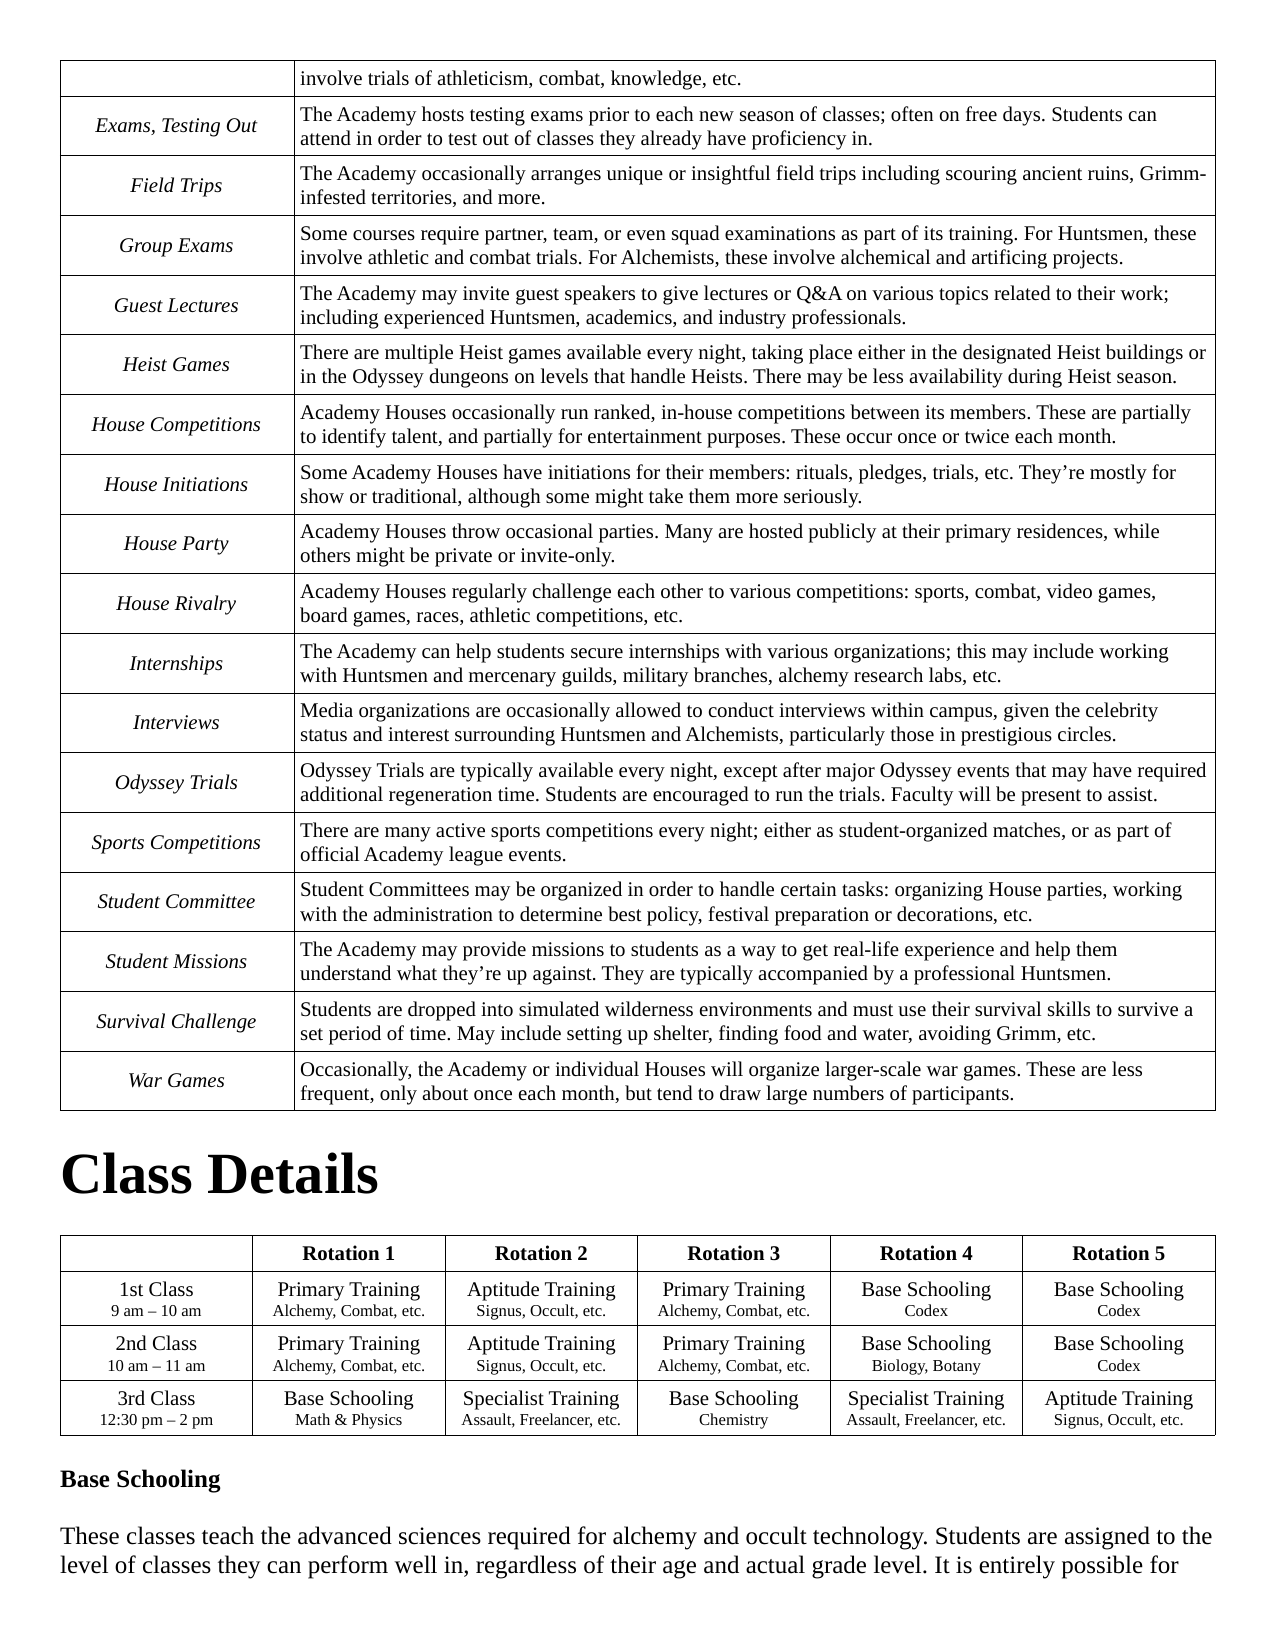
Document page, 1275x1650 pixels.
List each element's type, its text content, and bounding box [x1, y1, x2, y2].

table_cell The Academy may invite guest speakers to give lectures or Q&A on various topics related to their work; including experienced Huntsmen, academics, and industry professionals. [295, 276, 1215, 334]
subtitle Base Schooling [60, 1464, 1215, 1493]
table_cell Occasionally, the Academy or individual Houses will organize larger-scale war games. These are less frequent, only about once each month, but tend to draw large numbers of participants. [295, 1052, 1215, 1110]
table_cell involve trials of athleticism, combat, knowledge, etc. [295, 61, 1215, 96]
table_cell There are multiple Heist games available every night, taking place either in the designated Heist buildings or in the Odyssey dungeons on levels that handle Heists. There may be less availability during Heist season. [295, 335, 1215, 394]
table_cell [61, 61, 294, 96]
table_cell Aptitude Training Signus, Occult, etc. [1023, 1381, 1215, 1435]
table_cell Odyssey Trials [61, 753, 294, 812]
table_cell Heist Games [61, 335, 294, 394]
table_cell Base Schooling Math & Physics [253, 1381, 445, 1435]
table_header Rotation 3 [638, 1236, 830, 1271]
table_cell 2nd Class 10 am – 11 am [61, 1326, 252, 1380]
table_header Rotation 1 [253, 1236, 445, 1271]
table_cell Base Schooling Codex [831, 1272, 1022, 1325]
table_cell War Games [61, 1052, 294, 1110]
table_cell Exams, Testing Out [61, 97, 294, 155]
text These classes teach the advanced sciences required for alchemy and occult technology. Students are assigned to the level of classes they can perform well in, regardless of their age and actual grade level. It is entirely possible for [60, 1521, 1215, 1579]
table_cell The Academy can help students secure internships with various organizations; this may include working with Huntsmen and mercenary guilds, military branches, alchemy research labs, etc. [295, 634, 1215, 692]
table_cell Primary Training Alchemy, Combat, etc. [253, 1272, 445, 1325]
table_cell The Academy hosts testing exams prior to each new season of classes; often on free days. Students can attend in order to test out of classes they already have proficiency in. [295, 97, 1215, 155]
table_header [61, 1236, 252, 1271]
table_cell Primary Training Alchemy, Combat, etc. [638, 1272, 830, 1325]
table_cell Media organizations are occasionally allowed to conduct interviews within campus, given the celebrity status and interest surrounding Huntsmen and Alchemists, particularly those in prestigious circles. [295, 694, 1215, 752]
table_cell Academy Houses regularly challenge each other to various competitions: sports, combat, video games, board games, races, athletic competitions, etc. [295, 574, 1215, 633]
table_cell Student Missions [61, 932, 294, 991]
table_cell Some courses require partner, team, or even squad examinations as part of its training. For Huntsmen, these involve athletic and combat trials. For Alchemists, these involve alchemical and artificing projects. [295, 216, 1215, 275]
table_cell Survival Challenge [61, 992, 294, 1051]
table_cell Base Schooling Codex [1023, 1272, 1215, 1325]
table_cell Base Schooling Chemistry [638, 1381, 830, 1435]
table_cell Academy Houses occasionally run ranked, in-house competitions between its members. These are partially to identify talent, and partially for entertainment purposes. These occur once or twice each month. [295, 395, 1215, 454]
table_cell House Competitions [61, 395, 294, 454]
table_cell Some Academy Houses have initiations for their members: rituals, pledges, trials, etc. They’re mostly for show or traditional, although some might take them more seriously. [295, 455, 1215, 513]
table_header Rotation 4 [831, 1236, 1022, 1271]
table_cell Odyssey Trials are typically available every night, except after major Odyssey events that may have required additional regeneration time. Students are encouraged to run the trials. Faculty will be present to assist. [295, 753, 1215, 812]
table_cell Aptitude Training Signus, Occult, etc. [446, 1272, 637, 1325]
subtitle Class Details [60, 1139, 1215, 1206]
table_cell Specialist Training Assault, Freelancer, etc. [831, 1381, 1022, 1435]
table_cell House Rivalry [61, 574, 294, 633]
table_cell Interviews [61, 694, 294, 752]
table_cell Aptitude Training Signus, Occult, etc. [446, 1326, 637, 1380]
table_cell Primary Training Alchemy, Combat, etc. [638, 1326, 830, 1380]
table_cell Base Schooling Codex [1023, 1326, 1215, 1380]
table_header Rotation 2 [446, 1236, 637, 1271]
table_cell Student Committee [61, 873, 294, 931]
table_cell The Academy occasionally arranges unique or insightful field trips including scouring ancient ruins, Grimm-infested territories, and more. [295, 156, 1215, 215]
table_cell Sports Competitions [61, 813, 294, 872]
table_cell Student Committees may be organized in order to handle certain tasks: organizing House parties, working with the administration to determine best policy, festival preparation or decorations, etc. [295, 873, 1215, 931]
table_cell Guest Lectures [61, 276, 294, 334]
table_cell The Academy may provide missions to students as a way to get real-life experience and help them understand what they’re up against. They are typically accompanied by a professional Huntsmen. [295, 932, 1215, 991]
table_cell Base Schooling Biology, Botany [831, 1326, 1022, 1380]
table_cell Field Trips [61, 156, 294, 215]
table_cell 1st Class 9 am – 10 am [61, 1272, 252, 1325]
table_cell There are many active sports competitions every night; either as student-organized matches, or as part of official Academy league events. [295, 813, 1215, 872]
table_cell House Initiations [61, 455, 294, 513]
table_cell Group Exams [61, 216, 294, 275]
table_cell Primary Training Alchemy, Combat, etc. [253, 1326, 445, 1380]
table_cell Academy Houses throw occasional parties. Many are hosted publicly at their primary residences, while others might be private or invite-only. [295, 515, 1215, 573]
table_cell Internships [61, 634, 294, 692]
table_header Rotation 5 [1023, 1236, 1215, 1271]
table_cell 3rd Class 12:30 pm – 2 pm [61, 1381, 252, 1435]
table_cell House Party [61, 515, 294, 573]
table_cell Students are dropped into simulated wilderness environments and must use their survival skills to survive a set period of time. May include setting up shelter, finding food and water, avoiding Grimm, etc. [295, 992, 1215, 1051]
table_cell Specialist Training Assault, Freelancer, etc. [446, 1381, 637, 1435]
